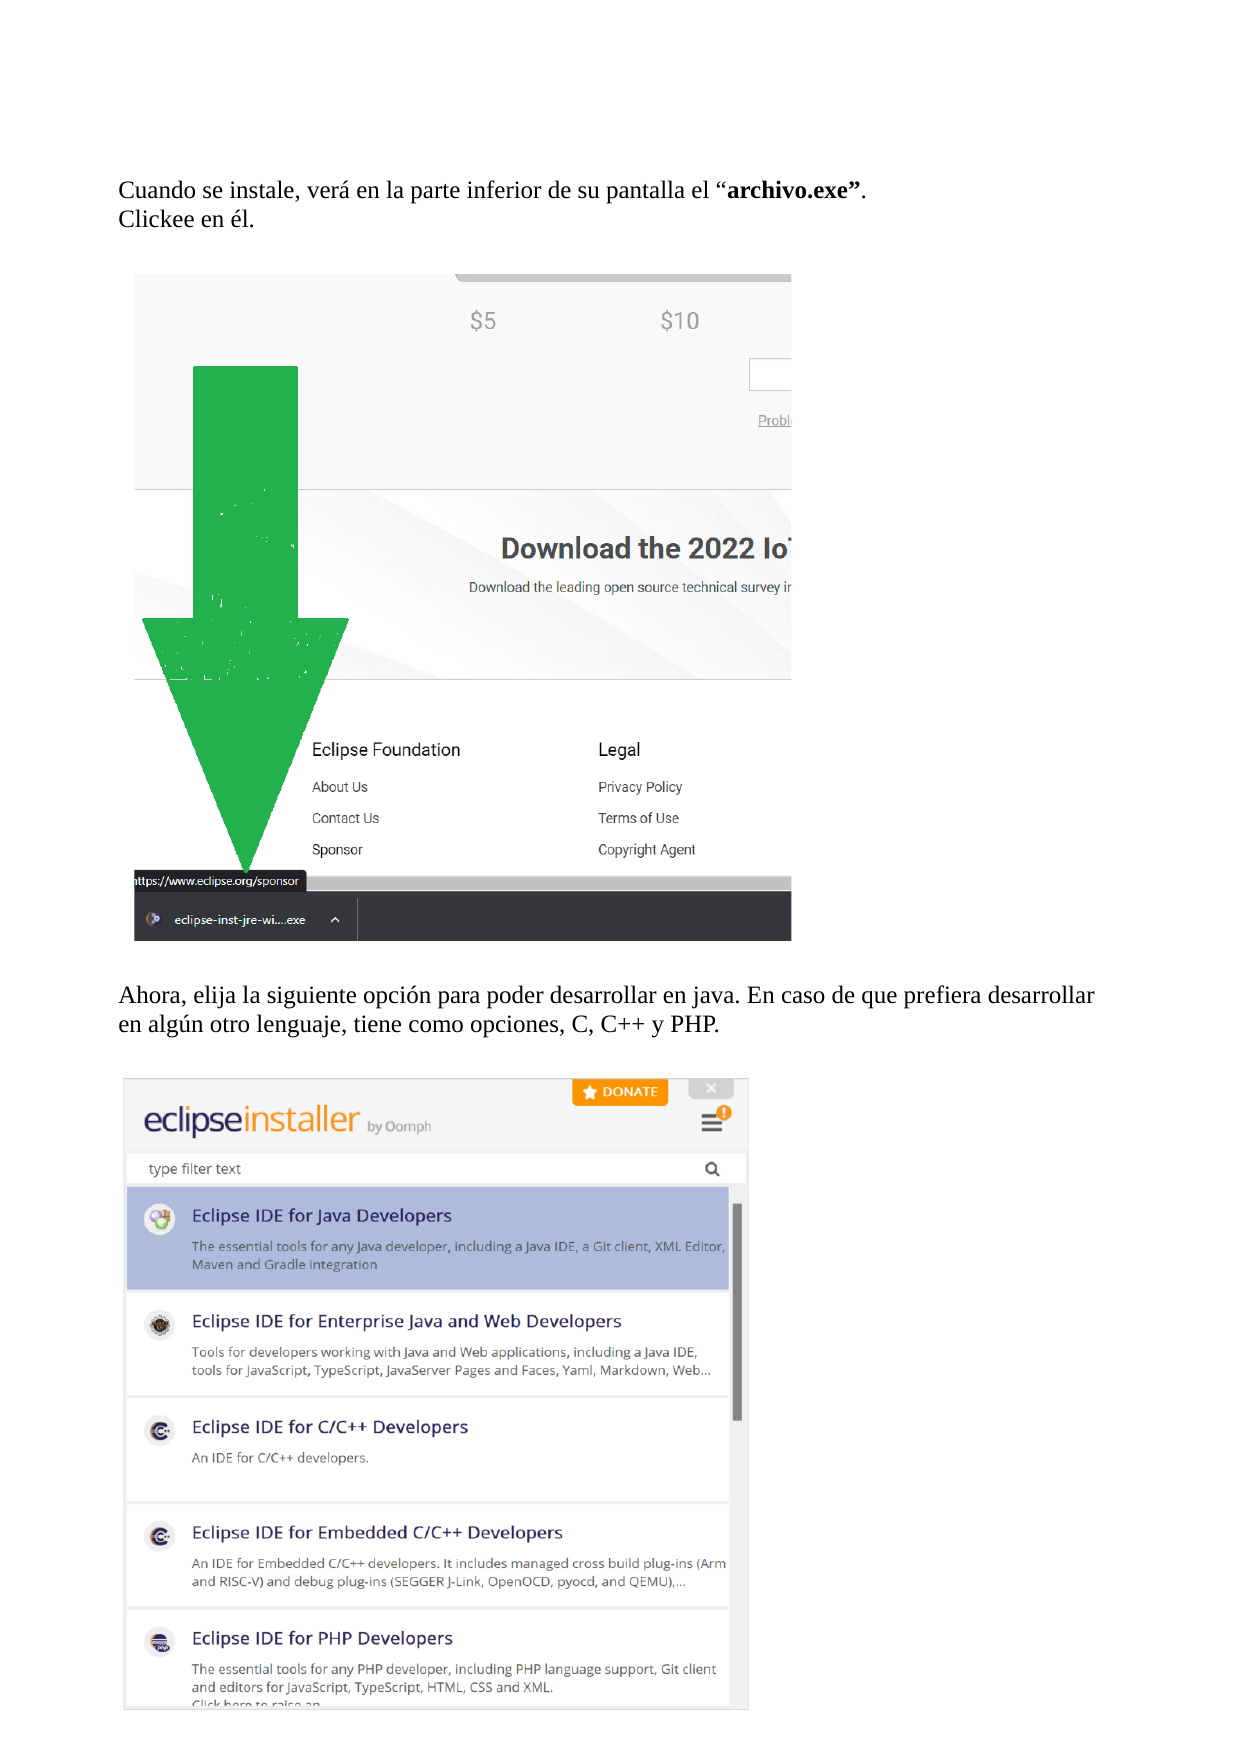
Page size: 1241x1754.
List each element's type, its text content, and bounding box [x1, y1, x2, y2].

text Cuando se instale, verá en la parte inferior de su pantalla el “archivo.exe”. [118, 176, 1122, 204]
text Clickee en él. [118, 204, 1122, 233]
picture [134, 274, 792, 941]
picture [123, 1078, 749, 1710]
text Ahora, elija la siguiente opción para poder desarrollar en java. En caso de que prefiera desarrollar en algún otro lenguaje, tiene como opciones, C, C++ y PHP. [118, 981, 1122, 1038]
